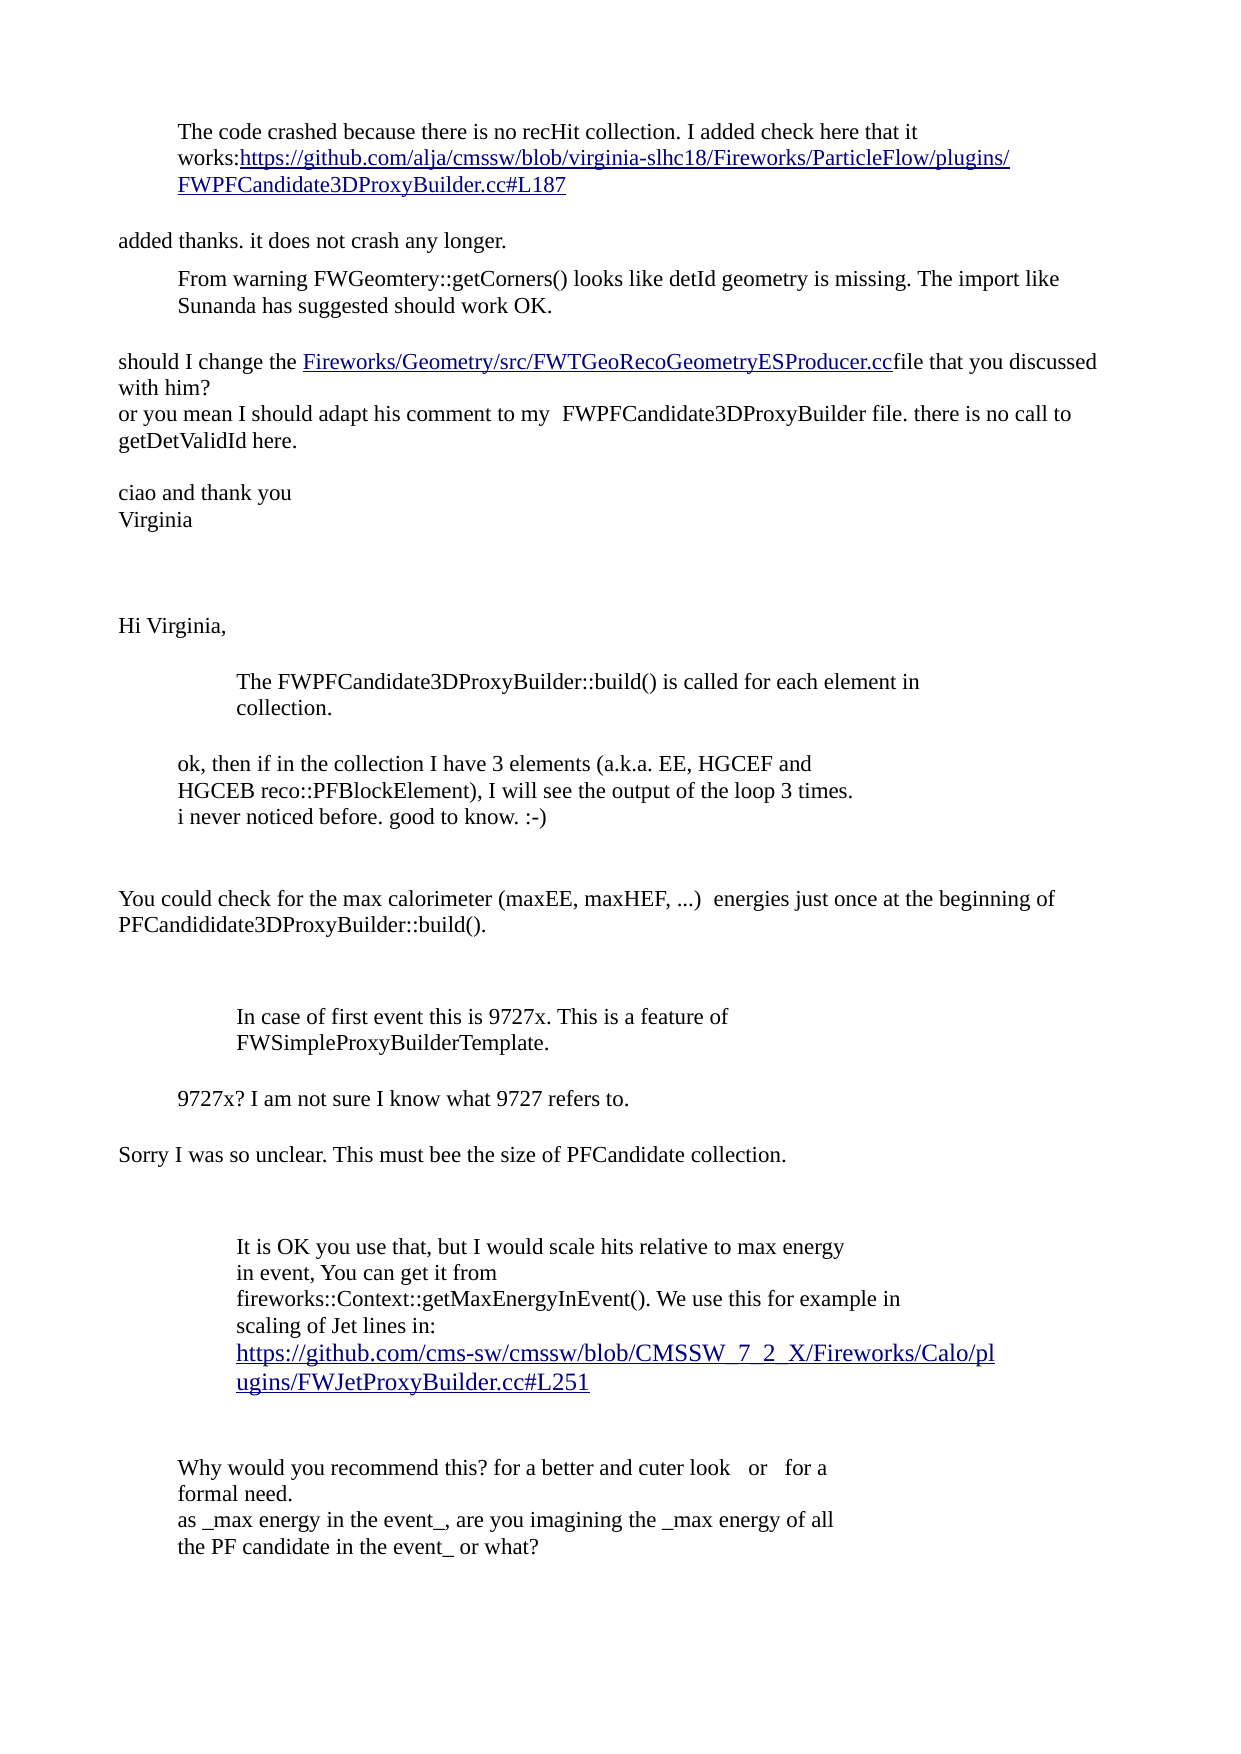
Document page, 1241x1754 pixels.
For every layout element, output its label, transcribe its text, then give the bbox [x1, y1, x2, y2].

text 9727x? I am not sure I know what 9727 refers to. [177, 1085, 1063, 1112]
text Why would you recommend this? for a better and cuter look or for a formal need. as _max energy in the event_, are you imagining the _max energy of all the PF candidate in the event_ or what? [177, 1454, 1063, 1559]
text You could check for the max calorimeter (maxEE, maxHEF, ...) energies just once at the beginning of PFCandididate3DProxyBuilder::build(). [118, 859, 1122, 991]
text Sorry I was so unclear. This must bee the size of PFCandidate collection. [118, 1141, 1122, 1194]
text The code crashed because there is no recHit collection. I added check here that it works:https://github.com/alja/cmssw/blob/virginia-slhc18/Fireworks/ParticleFlow/plugins/FWPFCandidate3DProxyBuilder.cc#L187 [177, 118, 1063, 197]
text From warning FWGeomtery::getCorners() looks like detId geometry is missing. The import like Sunanda has suggested should work OK. [177, 266, 1063, 318]
text The FWPFCandidate3DProxyBuilder::build() is called for each element in collection. [236, 668, 1004, 721]
text should I change the Fireworks/Geometry/src/FWTGeoRecoGeometryESProducer.ccfile that you discussed with him? or you mean I should adapt his comment to my FWPFCandidate3DProxyBuilder file. there is no call to getDetValidId here. ciao and thank you Virginia [118, 348, 1122, 561]
text Hi Virginia, [118, 612, 1122, 639]
text In case of first event this is 9727x. This is a feature of FWSimpleProxyBuilderTemplate. [236, 1003, 1004, 1056]
text It is OK you use that, but I would scale hits relative to max energy in event, You can get it from fireworks::Context::getMaxEnergyInEvent(). We use this for example in scaling of Jet lines in: https://github.com/cms-sw/cmssw/blob/CMSSW_7_2_X/Fireworks/Calo/plugins/FWJetProxyBuilder.cc#L251 [236, 1206, 1004, 1424]
text added thanks. it does not crash any longer. [118, 227, 1122, 253]
text ok, then if in the collection I have 3 elements (a.k.a. EE, HGCEF and HGCEB reco::PFBlockElement), I will see the output of the loop 3 times. i never noticed before. good to know. :-) [177, 750, 1063, 829]
